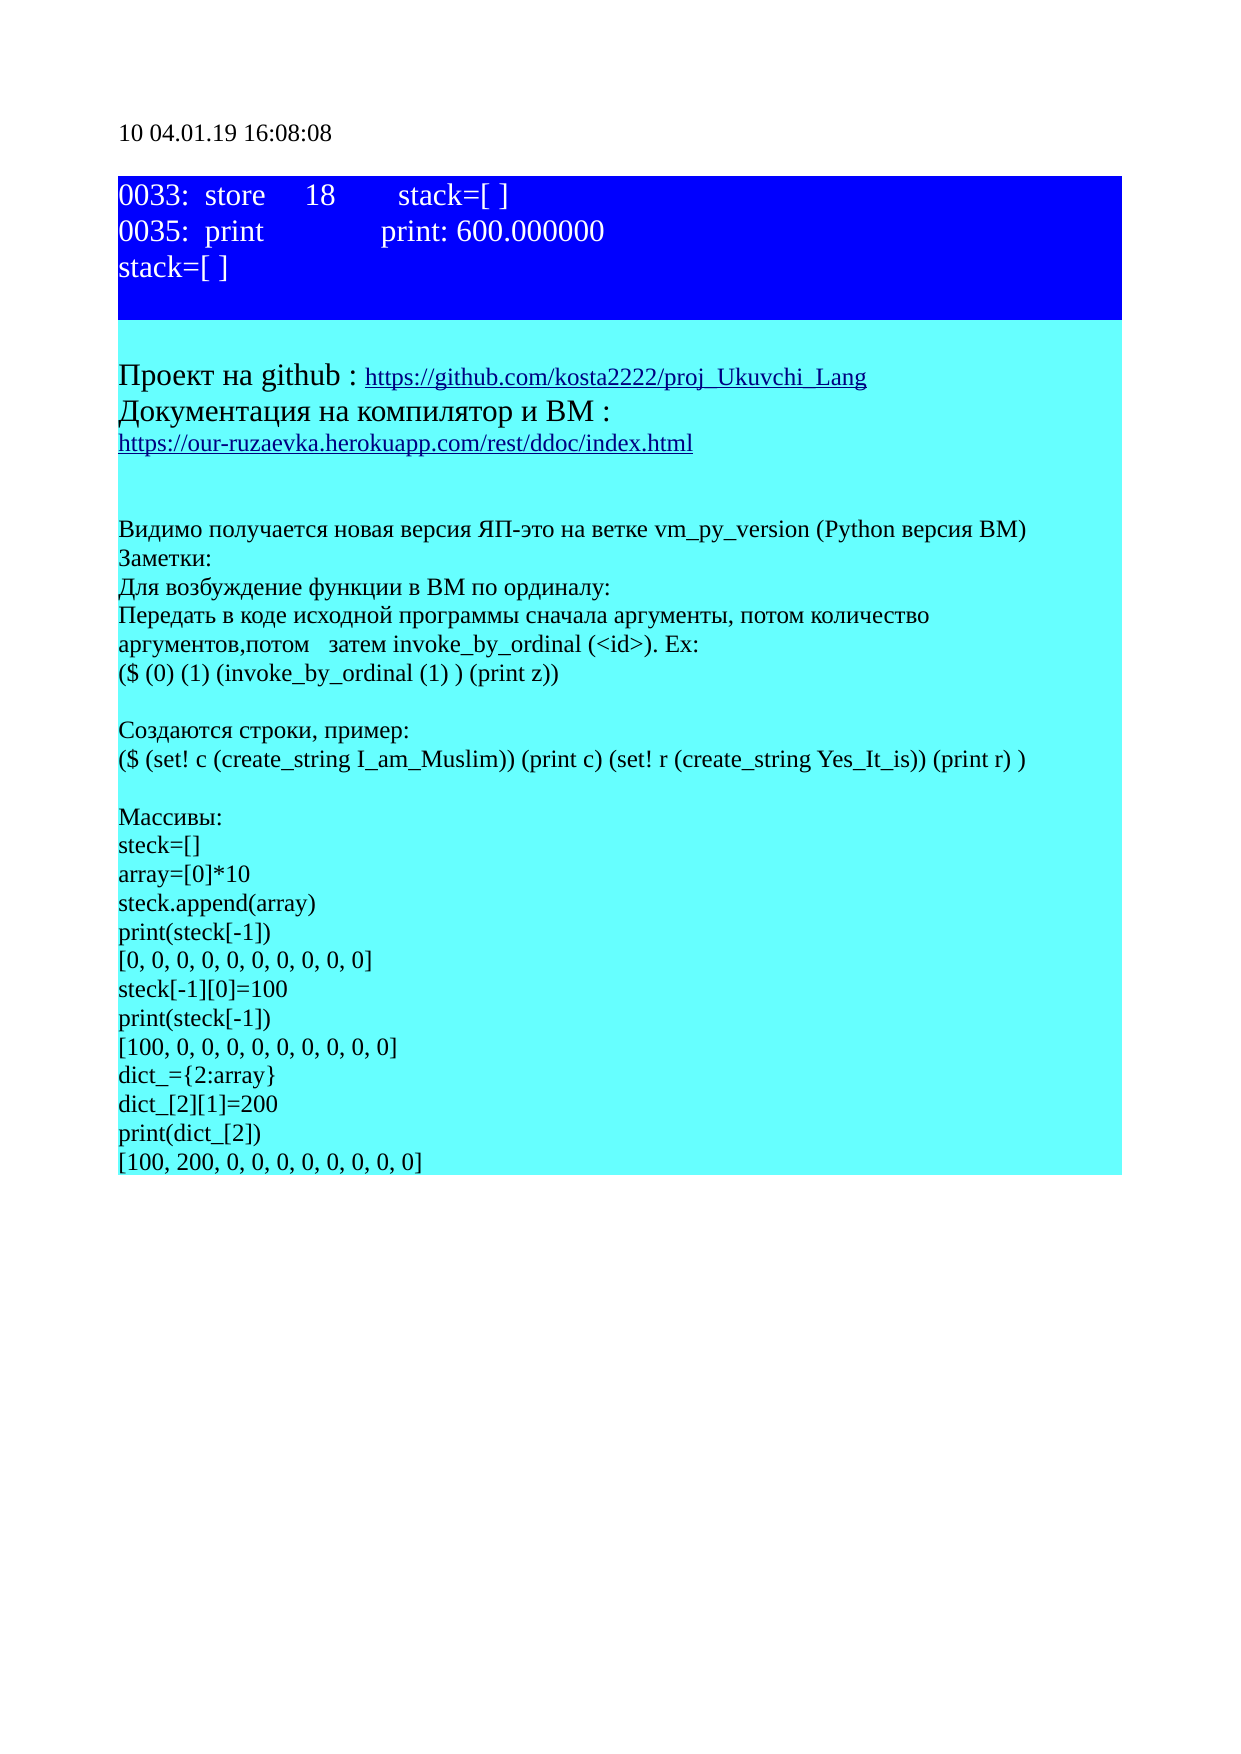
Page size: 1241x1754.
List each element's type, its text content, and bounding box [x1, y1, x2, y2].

text 0035: print print: 600.000000 [118, 212, 1122, 248]
text steck=[] [118, 830, 1122, 859]
text ($ (set! c (create_string I_am_Muslim)) (print c) (set! r (create_string Yes_It_is)) (print r) ) [118, 744, 1122, 773]
text Заметки: [118, 543, 1122, 572]
text stack=[ ] [118, 248, 1122, 284]
text dict_={2:array} [118, 1060, 1122, 1089]
text steck[-1][0]=100 [118, 974, 1122, 1003]
text print(steck[-1]) [118, 1003, 1122, 1032]
text array=[0]*10 [118, 859, 1122, 888]
text Передать в коде исходной программы сначала аргументы, потом количество аргументов,потом затем invoke_by_ordinal (<id>). Ex: [118, 600, 1122, 658]
text Проект на github : https://github.com/kosta2222/proj_Ukuvchi_Lang [118, 356, 1122, 392]
text Документация на компилятор и ВМ : https://our-ruzaevka.herokuapp.com/rest/ddoc/index.html [118, 392, 1122, 457]
text [100, 0, 0, 0, 0, 0, 0, 0, 0, 0] [118, 1032, 1122, 1060]
text print(steck[-1]) [118, 917, 1122, 945]
text [100, 200, 0, 0, 0, 0, 0, 0, 0, 0] [118, 1147, 1122, 1175]
text steck.append(array) [118, 888, 1122, 917]
text ($ (0) (1) (invoke_by_ordinal (1) ) (print z)) [118, 658, 1122, 687]
text print(dict_[2]) [118, 1118, 1122, 1147]
text [0, 0, 0, 0, 0, 0, 0, 0, 0, 0] [118, 945, 1122, 974]
text Массивы: [118, 802, 1122, 830]
text dict_[2][1]=200 [118, 1089, 1122, 1118]
text Создаются строки, пример: [118, 715, 1122, 744]
text Видимо получается новая версия ЯП-это на ветке vm_py_version (Python версия ВМ) [118, 514, 1122, 543]
text Для возбуждение функции в ВМ по ординалу: [118, 572, 1122, 600]
text 0033: store 18 stack=[ ] [118, 176, 1122, 212]
